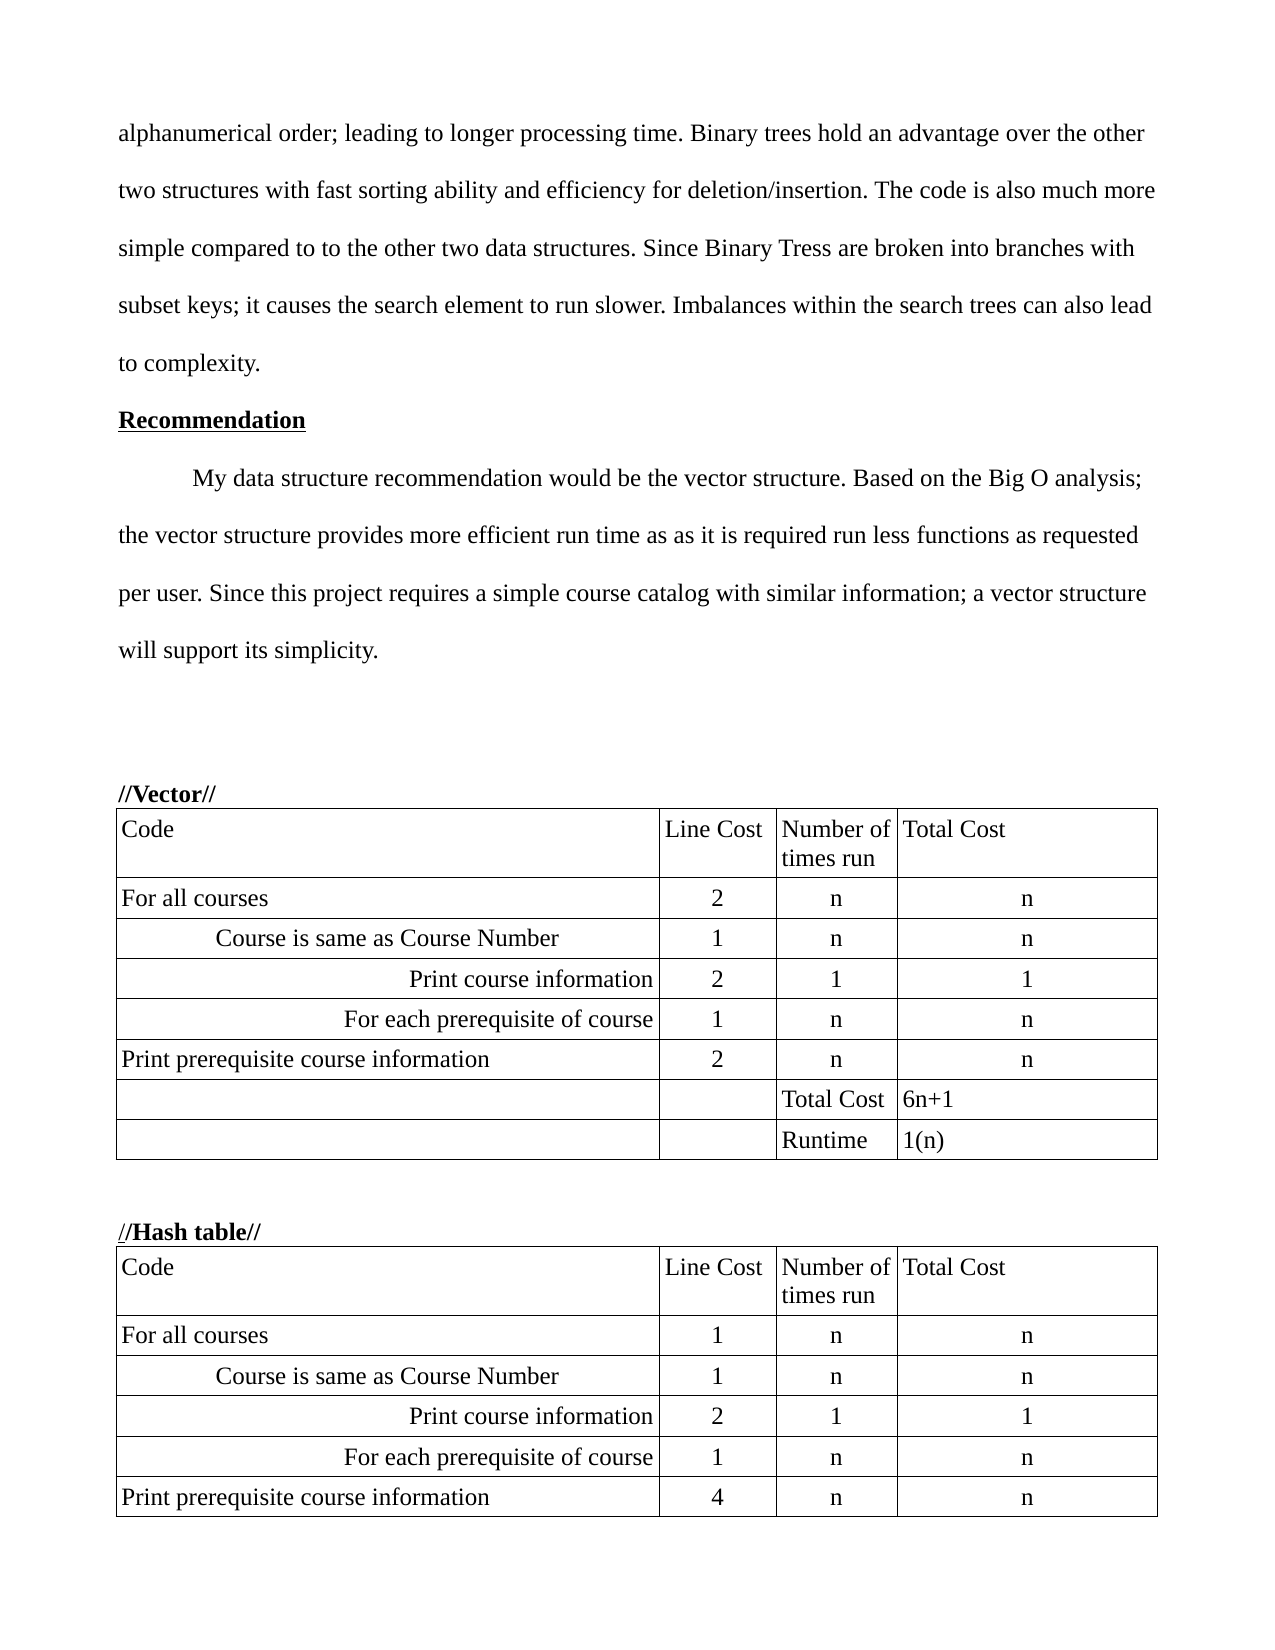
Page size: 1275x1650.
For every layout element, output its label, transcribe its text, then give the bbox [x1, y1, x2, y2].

table_cell 4 [660, 1477, 776, 1516]
table_header Line Cost [660, 809, 776, 877]
text //Hash table// [118, 1217, 1157, 1246]
table_cell 1 [898, 959, 1157, 998]
table_cell n [898, 1040, 1157, 1079]
table_cell n [898, 1477, 1157, 1516]
table_cell n [898, 1437, 1157, 1476]
table_cell [117, 1120, 659, 1159]
table_cell n [777, 878, 897, 917]
table_cell n [777, 999, 897, 1038]
table_cell Print prerequisite course information [117, 1477, 659, 1516]
table_cell n [777, 1437, 897, 1476]
table_header Number of times run [777, 1247, 897, 1315]
table_cell Course is same as Course Number [117, 919, 659, 958]
table_cell For all courses [117, 878, 659, 917]
table_cell 2 [660, 1040, 776, 1079]
table_cell 2 [660, 878, 776, 917]
table_cell 2 [660, 959, 776, 998]
text My data structure recommendation would be the vector structure. Based on the Big O analysis; the vector structure provides more efficient run time as as it is required run less functions as requested per user. Since this project requires a simple course catalog with similar information; a vector structure will support its simplicity. [118, 463, 1157, 664]
table_cell n [898, 1356, 1157, 1395]
table_cell Course is same as Course Number [117, 1356, 659, 1395]
table_cell n [898, 919, 1157, 958]
table_cell Total Cost [777, 1080, 897, 1119]
text Recommendation [118, 406, 1157, 434]
table_cell Print course information [117, 959, 659, 998]
table_cell [117, 1080, 659, 1119]
table_cell For each prerequisite of course [117, 1437, 659, 1476]
table_cell n [777, 1477, 897, 1516]
table_header Number of times run [777, 809, 897, 877]
table_cell n [898, 999, 1157, 1038]
table_cell n [777, 1040, 897, 1079]
table_cell [660, 1080, 776, 1119]
table_cell 1 [660, 919, 776, 958]
table_cell 1 [898, 1396, 1157, 1436]
table_cell Print course information [117, 1396, 659, 1436]
table_cell [660, 1120, 776, 1159]
table_cell n [777, 919, 897, 958]
table_cell 1(n) [898, 1120, 1157, 1159]
text //Vector// [118, 779, 1157, 808]
text alphanumerical order; leading to longer processing time. Binary trees hold an advantage over the other two structures with fast sorting ability and efficiency for deletion/insertion. The code is also much more simple compared to to the other two data structures. Since Binary Tress are broken into branches with subset keys; it causes the search element to run slower. Imbalances within the search trees can also lead to complexity. [118, 118, 1157, 377]
table_cell For each prerequisite of course [117, 999, 659, 1038]
table_cell 1 [777, 1396, 897, 1436]
table_header Total Cost [898, 1247, 1157, 1315]
table_cell n [898, 878, 1157, 917]
table_cell 1 [777, 959, 897, 998]
table_cell 1 [660, 1437, 776, 1476]
table_cell 1 [660, 1356, 776, 1395]
table_header Total Cost [898, 809, 1157, 877]
table_header Code [117, 1247, 659, 1315]
table_cell 1 [660, 1316, 776, 1355]
table_cell Runtime [777, 1120, 897, 1159]
table_cell 2 [660, 1396, 776, 1436]
table_cell Print prerequisite course information [117, 1040, 659, 1079]
table_header Code [117, 809, 659, 877]
table_cell n [898, 1316, 1157, 1355]
table_cell n [777, 1316, 897, 1355]
table_cell 6n+1 [898, 1080, 1157, 1119]
table_cell n [777, 1356, 897, 1395]
table_header Line Cost [660, 1247, 776, 1315]
table_cell For all courses [117, 1316, 659, 1355]
table_cell 1 [660, 999, 776, 1038]
